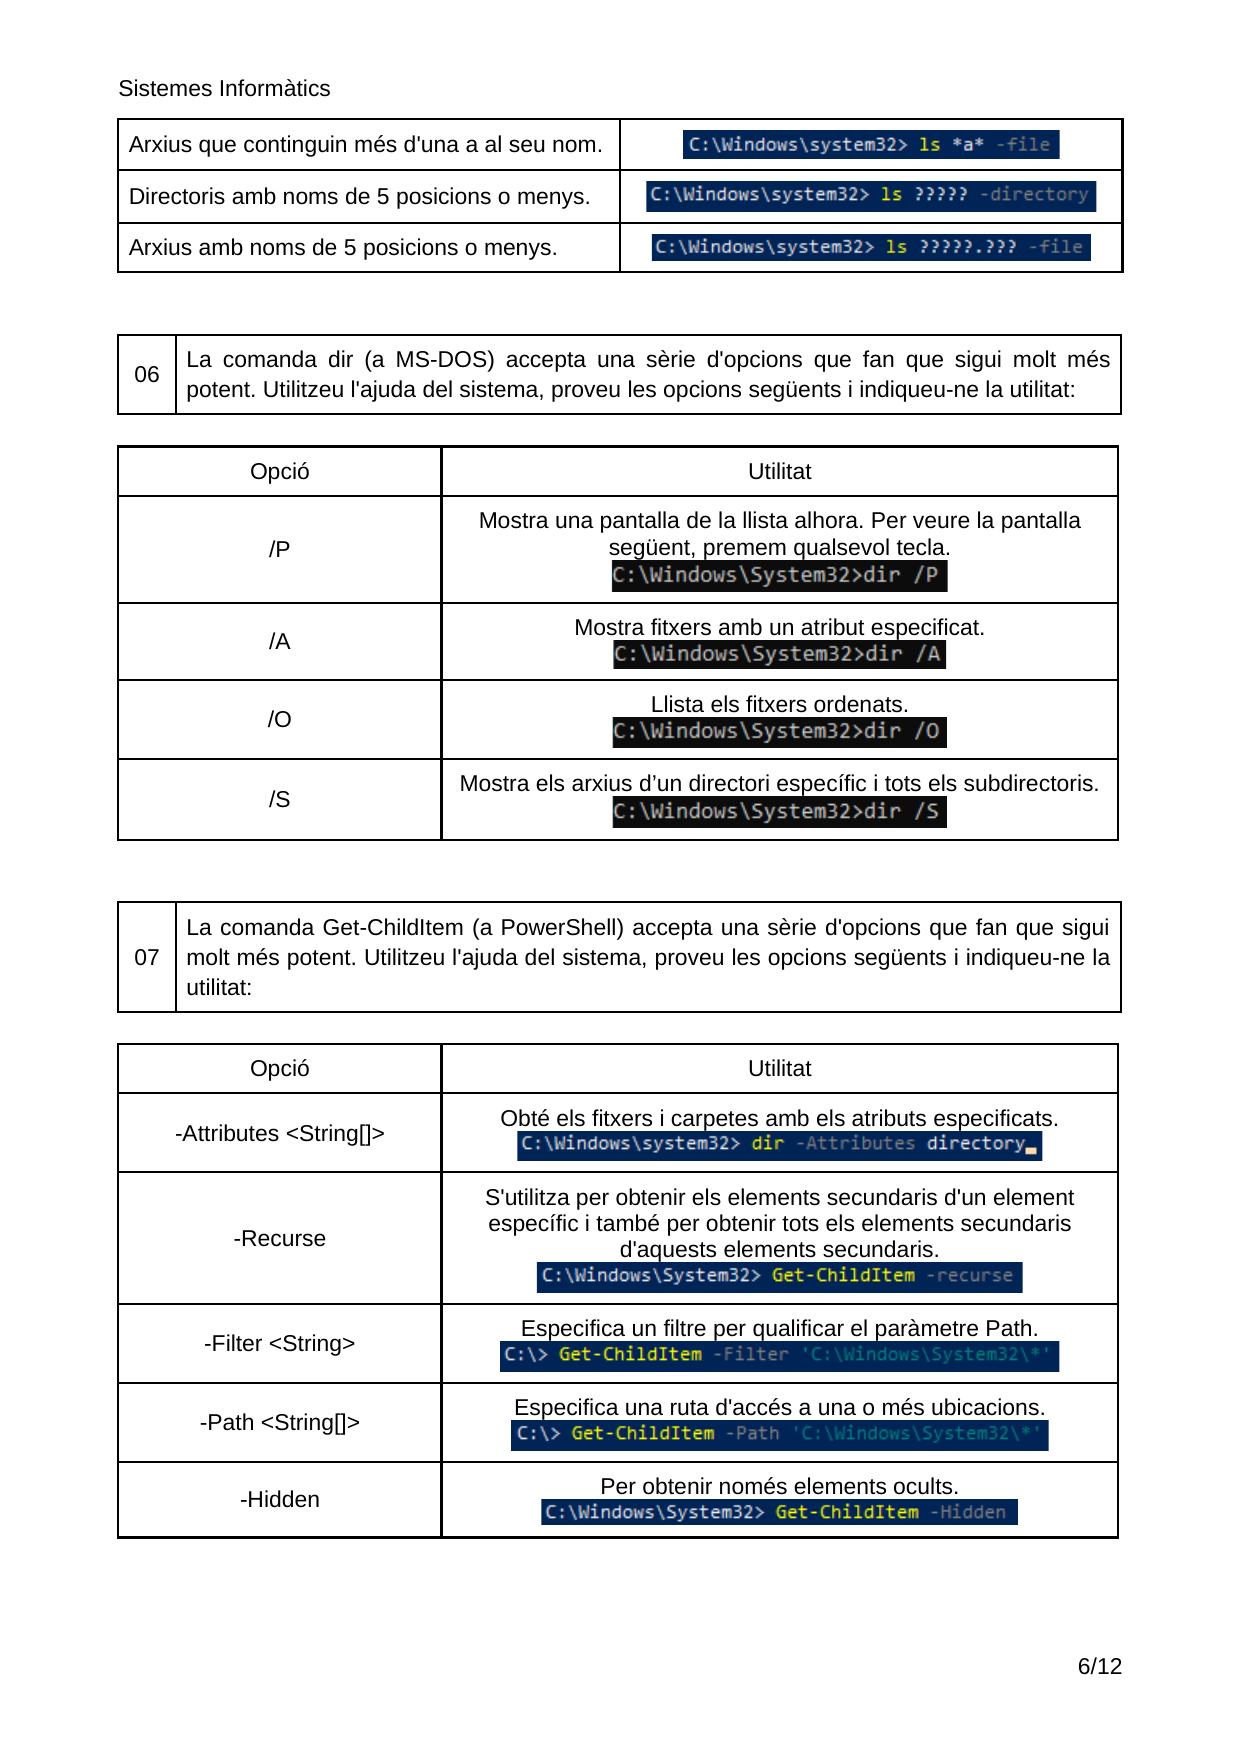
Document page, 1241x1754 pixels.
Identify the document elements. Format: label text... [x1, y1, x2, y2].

table_header 07 [119, 903, 175, 1011]
picture [611, 560, 948, 592]
picture [511, 1420, 1049, 1451]
picture [612, 796, 947, 828]
picture [613, 640, 947, 669]
table_cell -Hidden [119, 1463, 440, 1536]
table_cell -Filter <String> [119, 1305, 440, 1382]
table_cell Arxius que continguin més d'una a al seu nom. [119, 120, 619, 169]
table_cell Mostra una pantalla de la llista alhora. Per veure la pantalla següent, premem qualsevol tecla. [443, 497, 1117, 602]
picture [536, 1262, 1023, 1293]
table_cell Especifica una ruta d'accés a una o més ubicacions. [443, 1384, 1117, 1461]
table_header La comanda Get-ChildItem (a PowerShell) accepta una sèrie d'opcions que fan que sigui molt més potent. Utilitzeu l'ajuda del sistema, proveu les opcions següents i indiqueu-ne la utilitat: [177, 903, 1120, 1011]
picture [612, 717, 947, 748]
table_header Utilitat [443, 448, 1117, 495]
picture [651, 234, 1091, 261]
table_cell Mostra fitxers amb un atribut especificat. [443, 604, 1117, 679]
table_cell -Path <String[]> [119, 1384, 440, 1461]
table_cell S'utilitza per obtenir els elements secundaris d'un element específic i també per obtenir tots els elements secundaris d'aquests elements secundaris. [443, 1173, 1117, 1303]
picture [646, 181, 1097, 212]
table_cell Per obtenir només elements ocults. [443, 1463, 1117, 1536]
table_header Opció [119, 1045, 440, 1092]
table_cell /O [119, 681, 440, 758]
picture [683, 130, 1060, 159]
table_cell [621, 171, 1121, 222]
table_cell /S [119, 760, 440, 838]
table_cell /A [119, 604, 440, 679]
table_cell Arxius amb noms de 5 posicions o menys. [119, 224, 619, 271]
table_cell Directoris amb noms de 5 posicions o menys. [119, 171, 619, 222]
table_cell Llista els fitxers ordenats. [443, 681, 1117, 758]
table_cell Especifica un filtre per qualificar el paràmetre Path. [443, 1305, 1117, 1382]
table_header Opció [119, 448, 440, 495]
table_header 06 [119, 336, 175, 413]
table_cell Obté els fitxers i carpetes amb els atributs especificats. [443, 1094, 1117, 1171]
table_cell -Recurse [119, 1173, 440, 1303]
table_cell [621, 224, 1121, 271]
picture [500, 1341, 1060, 1372]
table_cell -Attributes <String[]> [119, 1094, 440, 1171]
table_cell /P [119, 497, 440, 602]
table_cell [621, 120, 1121, 169]
table_header La comanda dir (a MS-DOS) accepta una sèrie d'opcions que fan que sigui molt més potent. Utilitzeu l'ajuda del sistema, proveu les opcions següents i indiqueu-ne la utilitat: [177, 336, 1120, 413]
picture [517, 1131, 1043, 1161]
table_cell Mostra els arxius d’un directori específic i tots els subdirectoris. [443, 760, 1117, 838]
table_header Utilitat [443, 1045, 1117, 1092]
picture [541, 1499, 1018, 1525]
